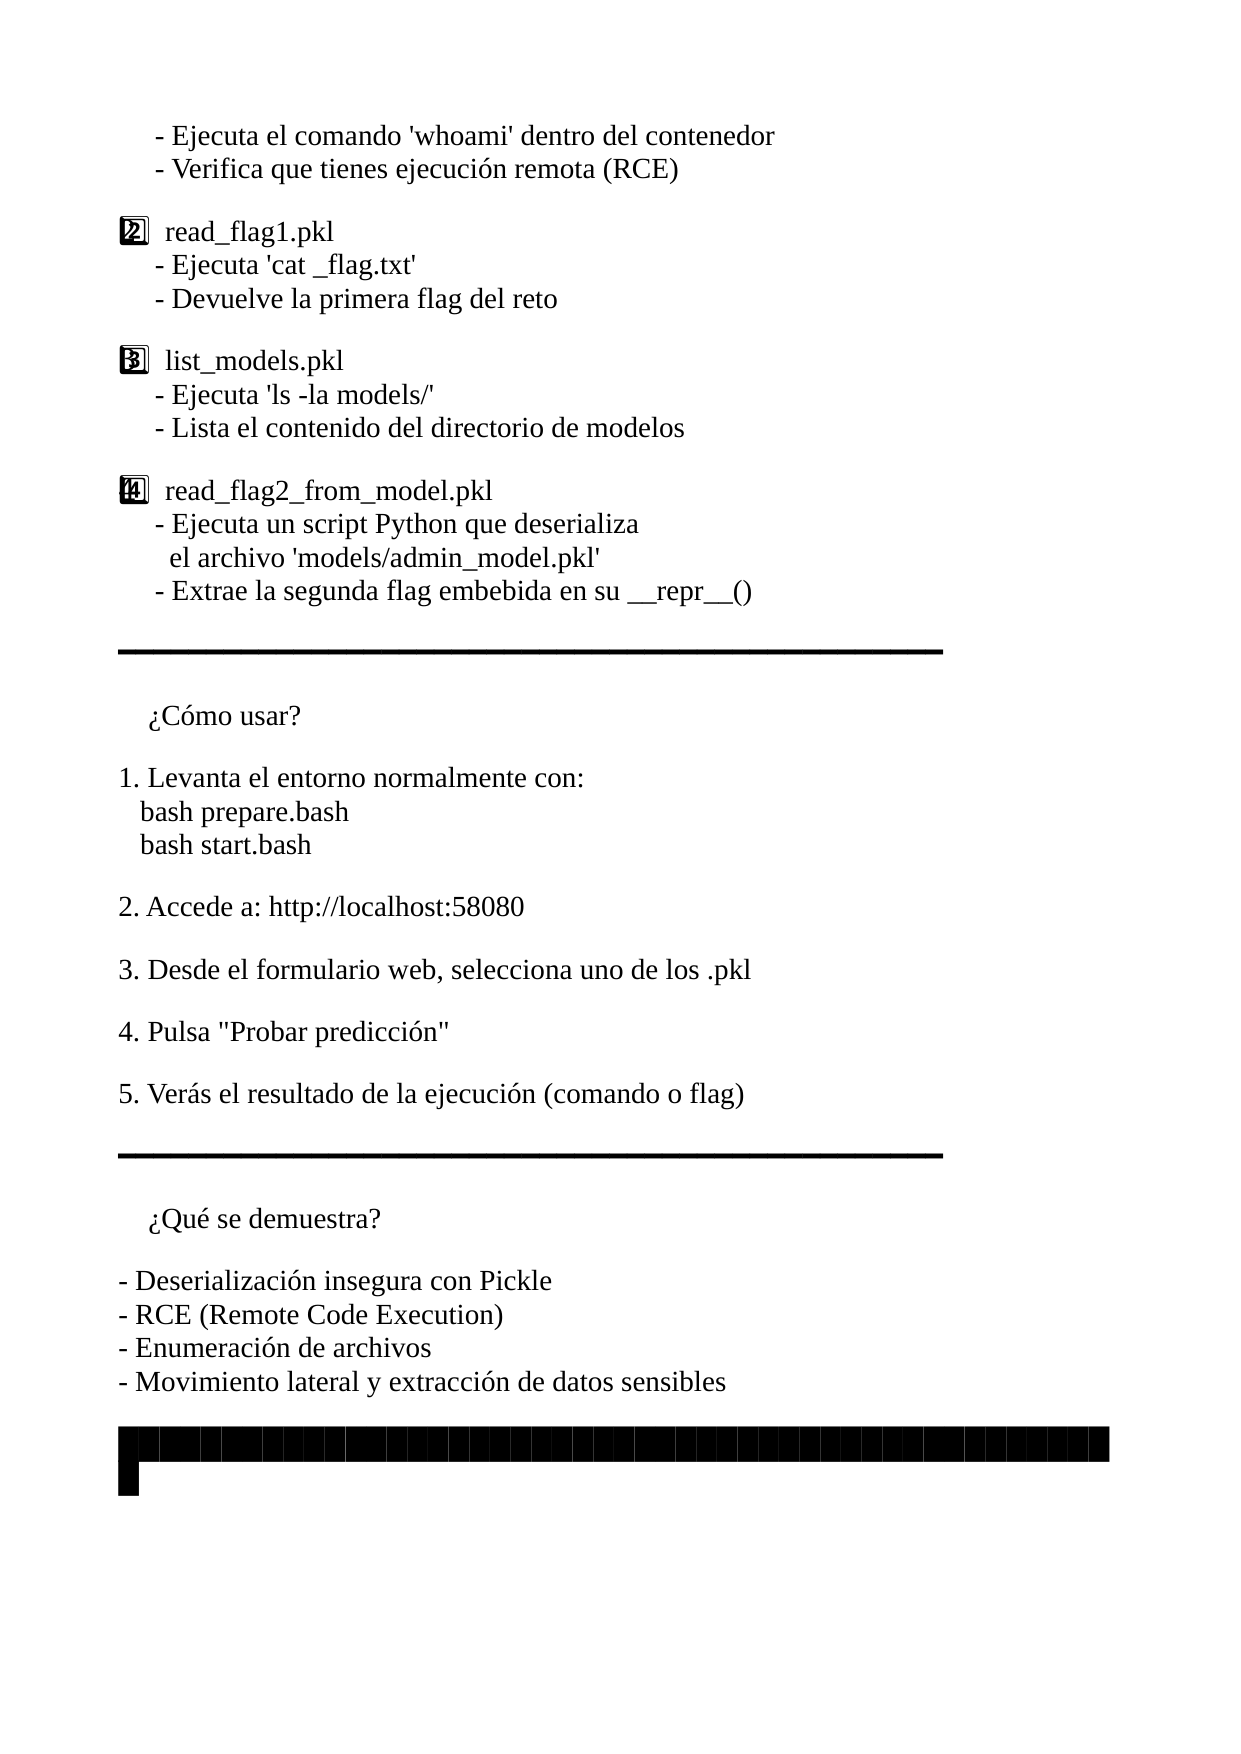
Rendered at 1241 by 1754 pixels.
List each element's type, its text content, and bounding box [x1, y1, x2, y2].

text ━━━━━━━━━━━━━━━━━━━━━━━━━━━━━━━━━━━━━━━━━━━━━━━ [118, 636, 1122, 669]
text 💡 ¿Cómo usar? [118, 698, 1122, 731]
text █████████████████████████████████████████████████ [139, 1426, 1122, 1493]
text 2️⃣ read_flag1.pkl [118, 214, 1122, 247]
text 1. Levanta el entorno normalmente con: [118, 760, 1122, 794]
text - Extrae la segunda flag embebida en su __repr__() [118, 573, 1122, 607]
text 3. Desde el formulario web, selecciona uno de los .pkl [118, 952, 1122, 985]
text 5. Verás el resultado de la ejecución (comando o flag) [118, 1076, 1122, 1110]
text - Verifica que tienes ejecución remota (RCE) [118, 152, 1122, 185]
text 4️⃣ read_flag2_from_model.pkl [118, 473, 1122, 506]
text - RCE (Remote Code Execution) [118, 1297, 1122, 1330]
text 2. Accede a: http://localhost:58080 [118, 889, 1122, 923]
text - Movimiento lateral y extracción de datos sensibles [118, 1364, 1122, 1397]
text - Ejecuta 'ls -la models/' [118, 377, 1122, 410]
text - Ejecuta 'cat _flag.txt' [118, 247, 1122, 281]
text 4. Pulsa "Probar predicción" [118, 1014, 1122, 1048]
text 3️⃣ list_models.pkl [118, 343, 1122, 377]
text - Enumeración de archivos [118, 1330, 1122, 1364]
text 🎯 ¿Qué se demuestra? [118, 1201, 1122, 1234]
text bash prepare.bash [118, 794, 1122, 827]
text - Lista el contenido del directorio de modelos [118, 410, 1122, 444]
text - Ejecuta un script Python que deserializa [118, 506, 1122, 540]
text - Deserialización insegura con Pickle [118, 1263, 1122, 1297]
text - Ejecuta el comando 'whoami' dentro del contenedor [118, 118, 1122, 152]
text el archivo 'models/admin_model.pkl' [118, 540, 1122, 573]
text ━━━━━━━━━━━━━━━━━━━━━━━━━━━━━━━━━━━━━━━━━━━━━━━ [118, 1139, 1122, 1172]
text bash start.bash [118, 827, 1122, 861]
text - Devuelve la primera flag del reto [118, 281, 1122, 314]
